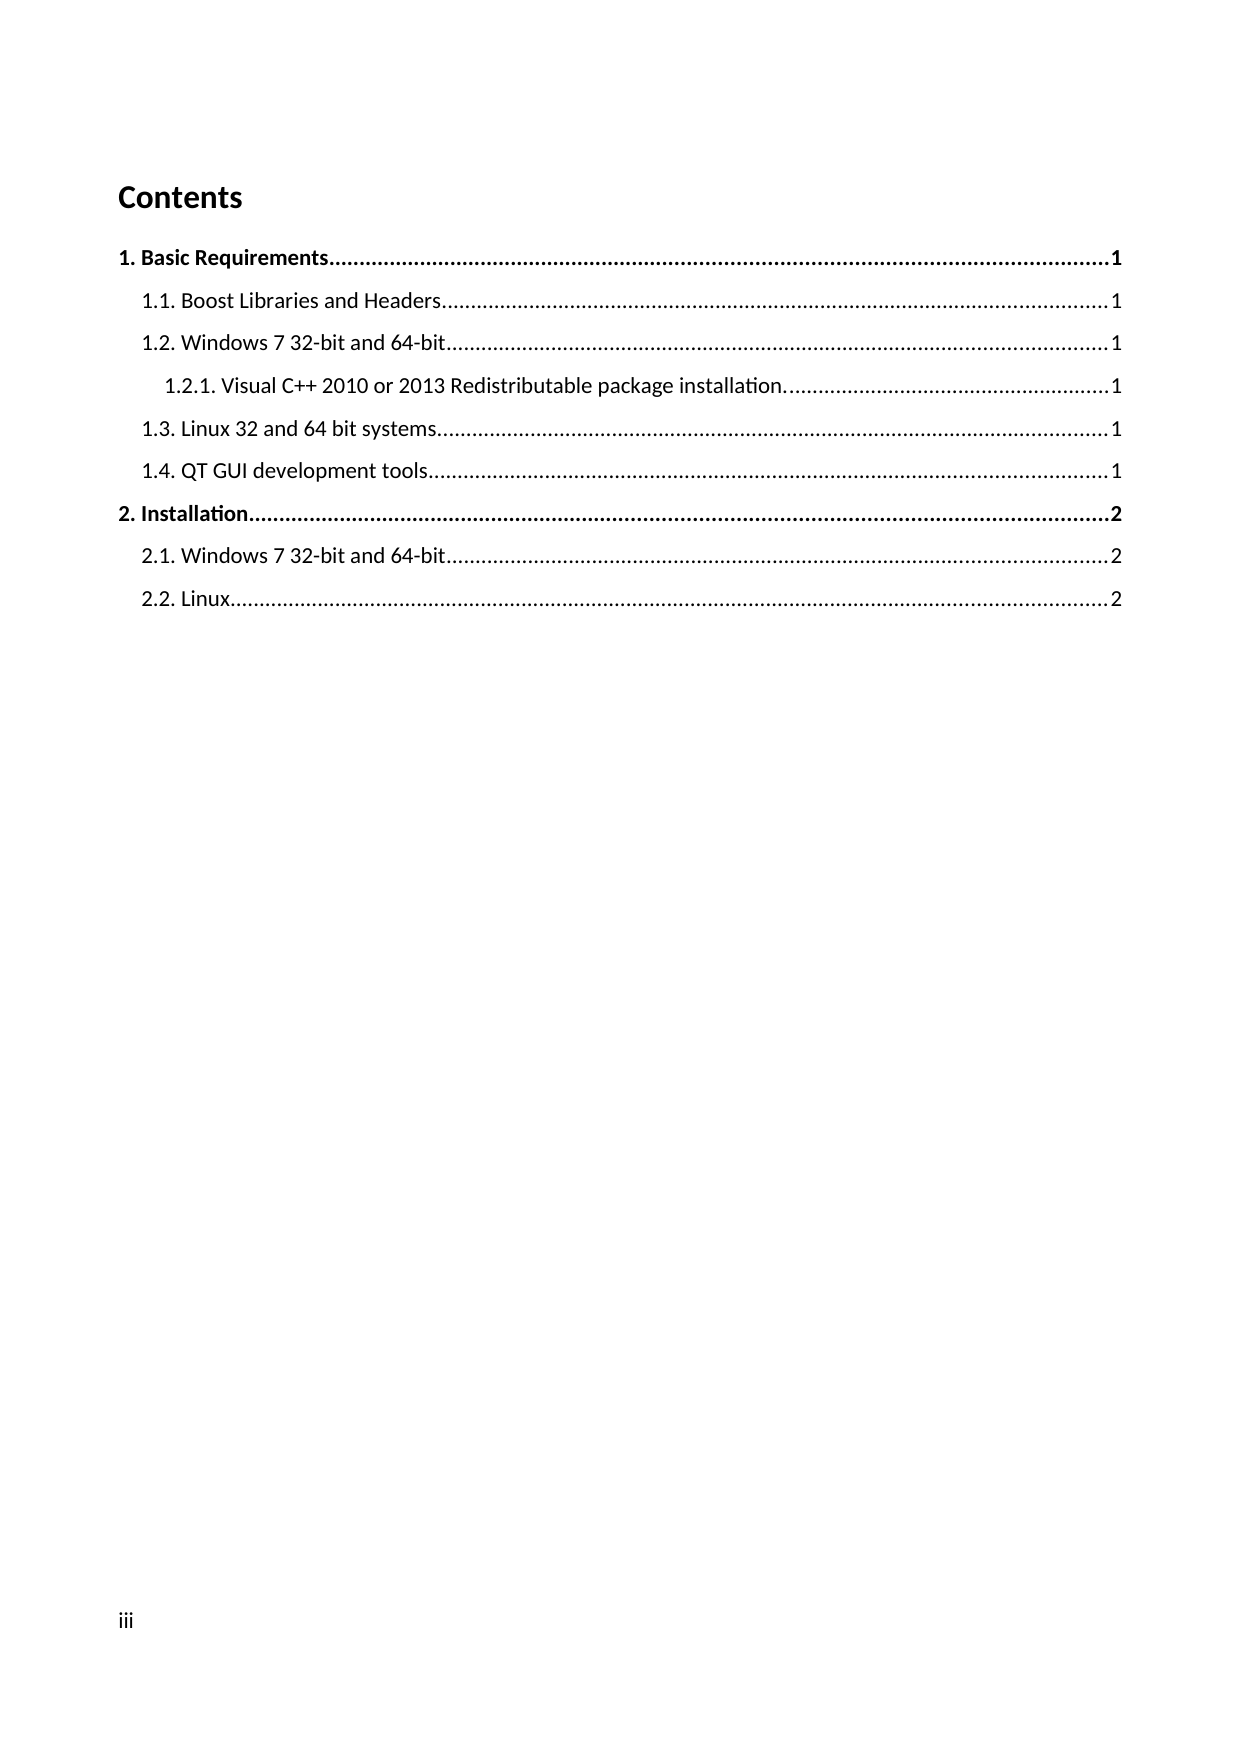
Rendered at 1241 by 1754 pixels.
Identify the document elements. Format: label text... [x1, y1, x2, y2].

text 1.2. Windows 7 32-bit and 64-bit 1 [141, 328, 1122, 356]
text 1. Basic Requirements 1 [118, 243, 1122, 271]
text 1.4. QT GUI development tools 1 [141, 456, 1122, 484]
text 2. Installation 2 [118, 499, 1122, 527]
subtitle Contents [118, 176, 1122, 216]
text 1.1. Boost Libraries and Headers 1 [141, 286, 1122, 314]
text 2.2. Linux 2 [141, 584, 1122, 612]
text 1.2.1. Visual C++ 2010 or 2013 Redistributable package installation. 1 [164, 371, 1122, 399]
text 2.1. Windows 7 32-bit and 64-bit 2 [141, 541, 1122, 569]
text 1.3. Linux 32 and 64 bit systems. 1 [141, 414, 1122, 442]
